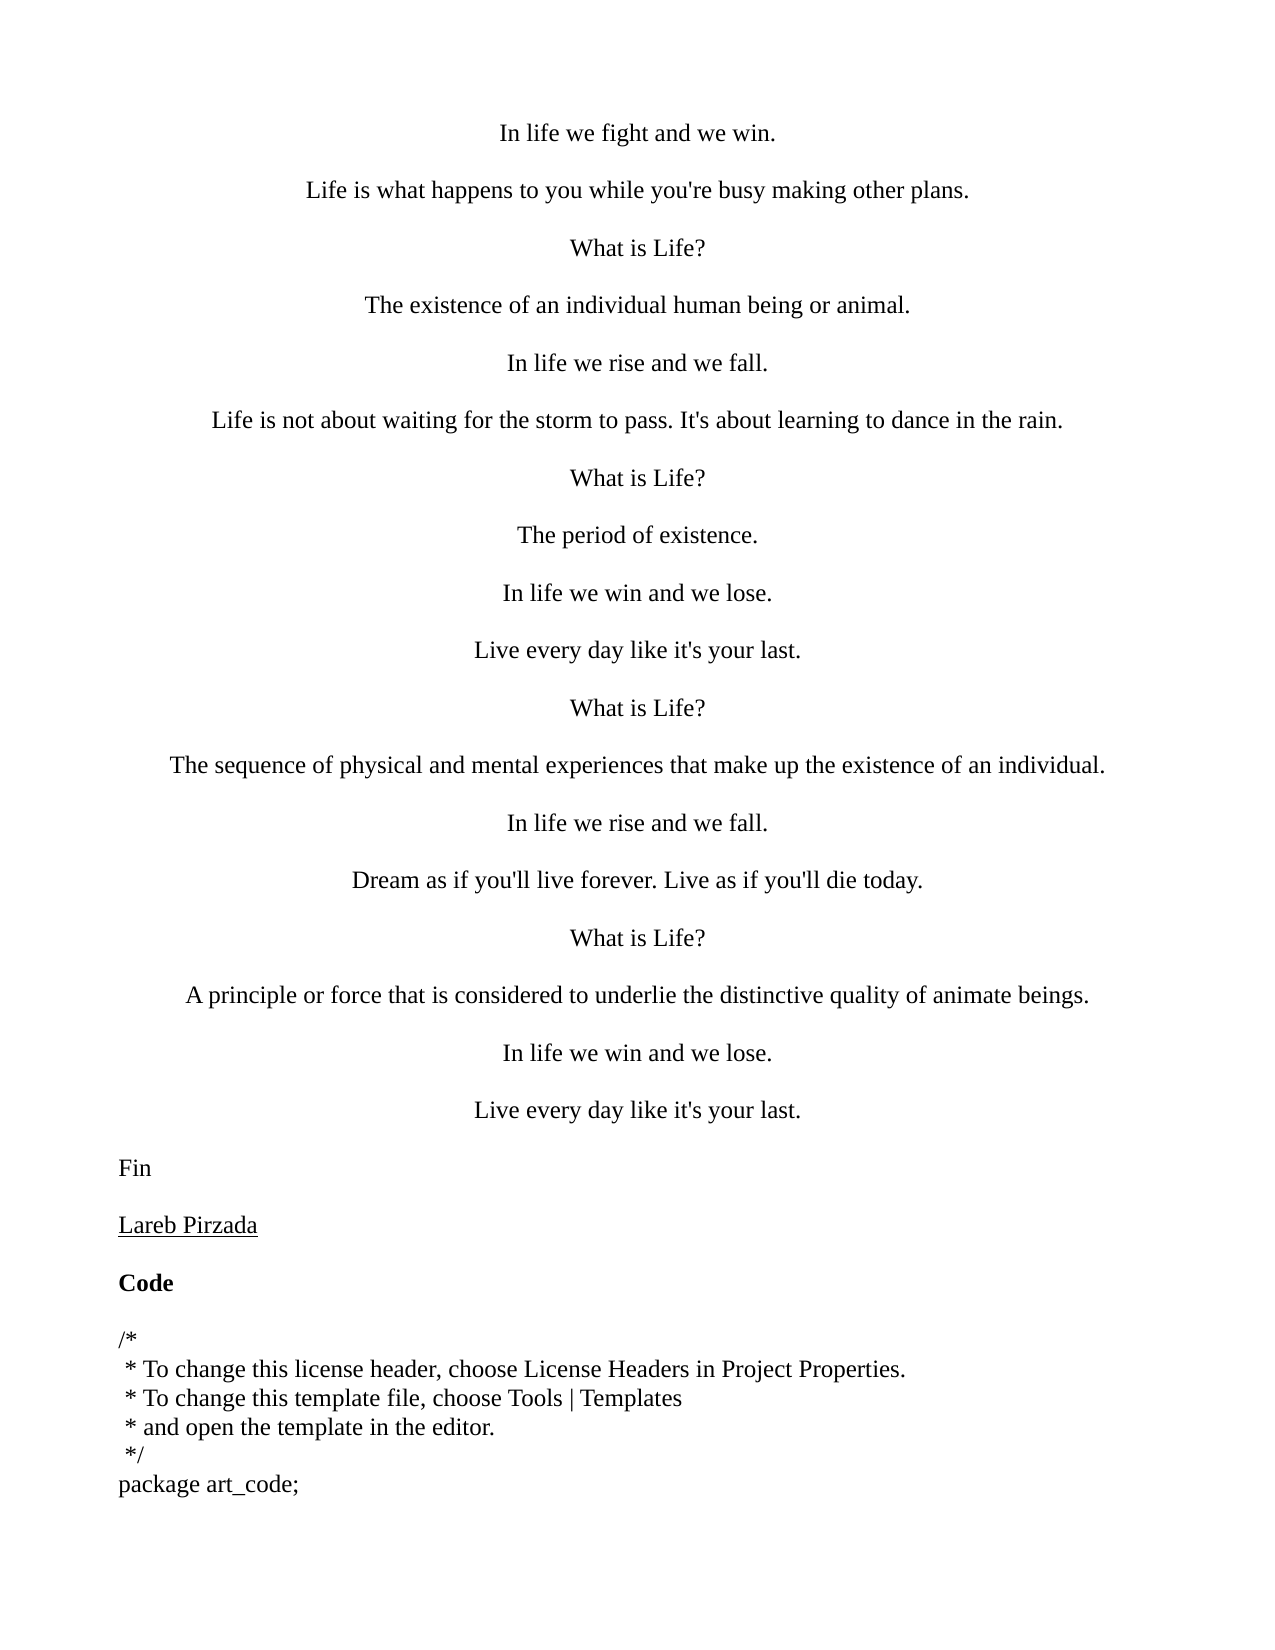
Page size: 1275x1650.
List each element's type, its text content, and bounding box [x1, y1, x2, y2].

text What is Life? [118, 233, 1157, 262]
text Dream as if you'll live forever. Live as if you'll die today. [118, 866, 1157, 894]
text In life we rise and we fall. [118, 348, 1157, 377]
text Code [118, 1268, 1157, 1297]
text Life is not about waiting for the storm to pass. It's about learning to dance in the rain. [118, 406, 1157, 434]
text * and open the template in the editor. [118, 1412, 1157, 1441]
text Fin [118, 1153, 1157, 1182]
text What is Life? [118, 693, 1157, 722]
text */ [118, 1441, 1157, 1469]
text The existence of an individual human being or animal. [118, 291, 1157, 319]
text The sequence of physical and mental experiences that make up the existence of an individual. [118, 751, 1157, 779]
text Live every day like it's your last. [118, 636, 1157, 664]
text In life we fight and we win. [118, 118, 1157, 147]
text Lareb Pirzada [118, 1211, 1157, 1239]
text package art_code; [118, 1469, 1157, 1498]
text /* [118, 1326, 1157, 1354]
text In life we win and we lose. [118, 1038, 1157, 1067]
text In life we win and we lose. [118, 578, 1157, 607]
text A principle or force that is considered to underlie the distinctive quality of animate beings. [118, 981, 1157, 1009]
text What is Life? [118, 463, 1157, 492]
text Life is what happens to you while you're busy making other plans. [118, 176, 1157, 204]
text * To change this license header, choose License Headers in Project Properties. [118, 1354, 1157, 1383]
text What is Life? [118, 923, 1157, 952]
text The period of existence. [118, 521, 1157, 549]
text Live every day like it's your last. [118, 1096, 1157, 1124]
text * To change this template file, choose Tools | Templates [118, 1383, 1157, 1412]
text In life we rise and we fall. [118, 808, 1157, 837]
